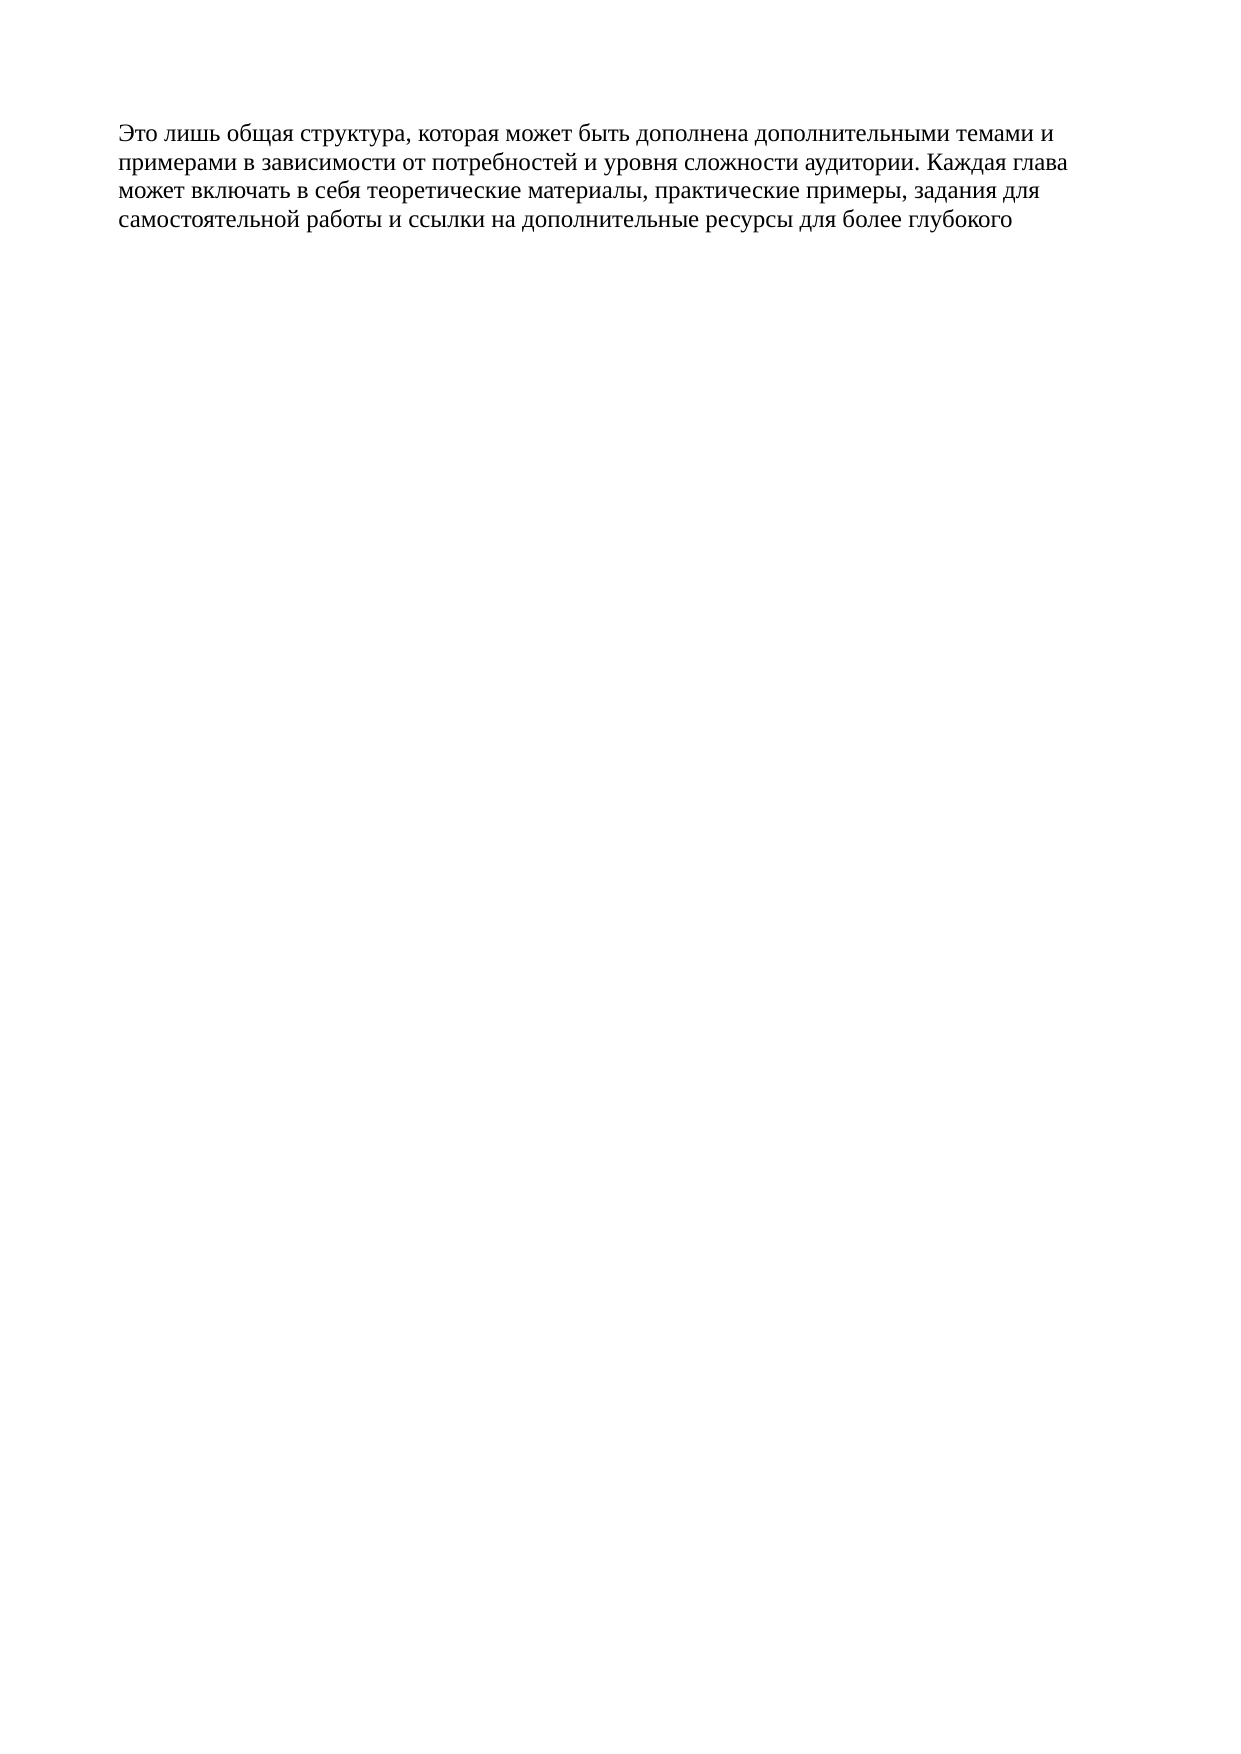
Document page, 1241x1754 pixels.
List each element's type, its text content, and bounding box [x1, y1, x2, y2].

text Это лишь общая структура, которая может быть дополнена дополнительными темами и примерами в зависимости от потребностей и уровня сложности аудитории. Каждая глава может включать в себя теоретические материалы, практические примеры, задания для самостоятельной работы и ссылки на дополнительные ресурсы для более глубокого [118, 118, 1122, 233]
